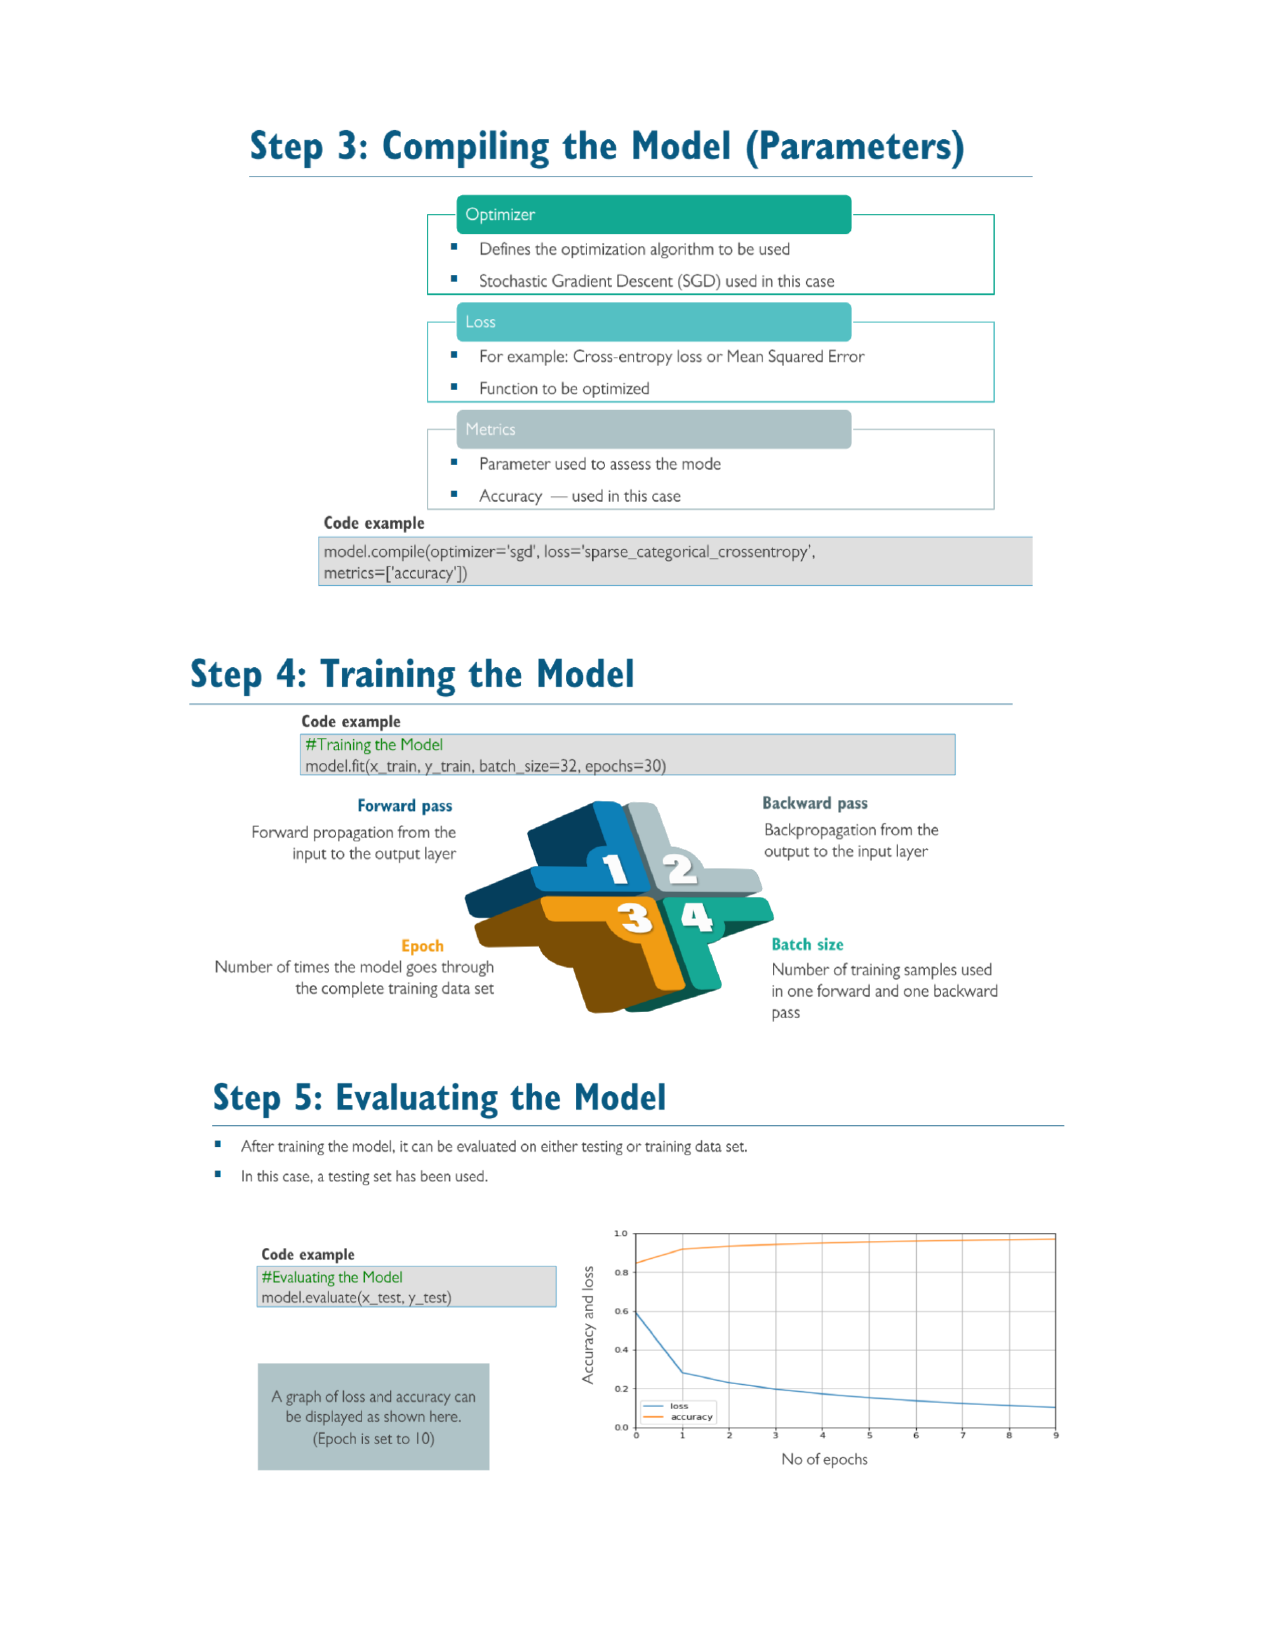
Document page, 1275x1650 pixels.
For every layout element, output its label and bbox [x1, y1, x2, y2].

picture [183, 647, 1013, 1037]
picture [242, 118, 1033, 599]
picture [201, 1065, 1074, 1480]
